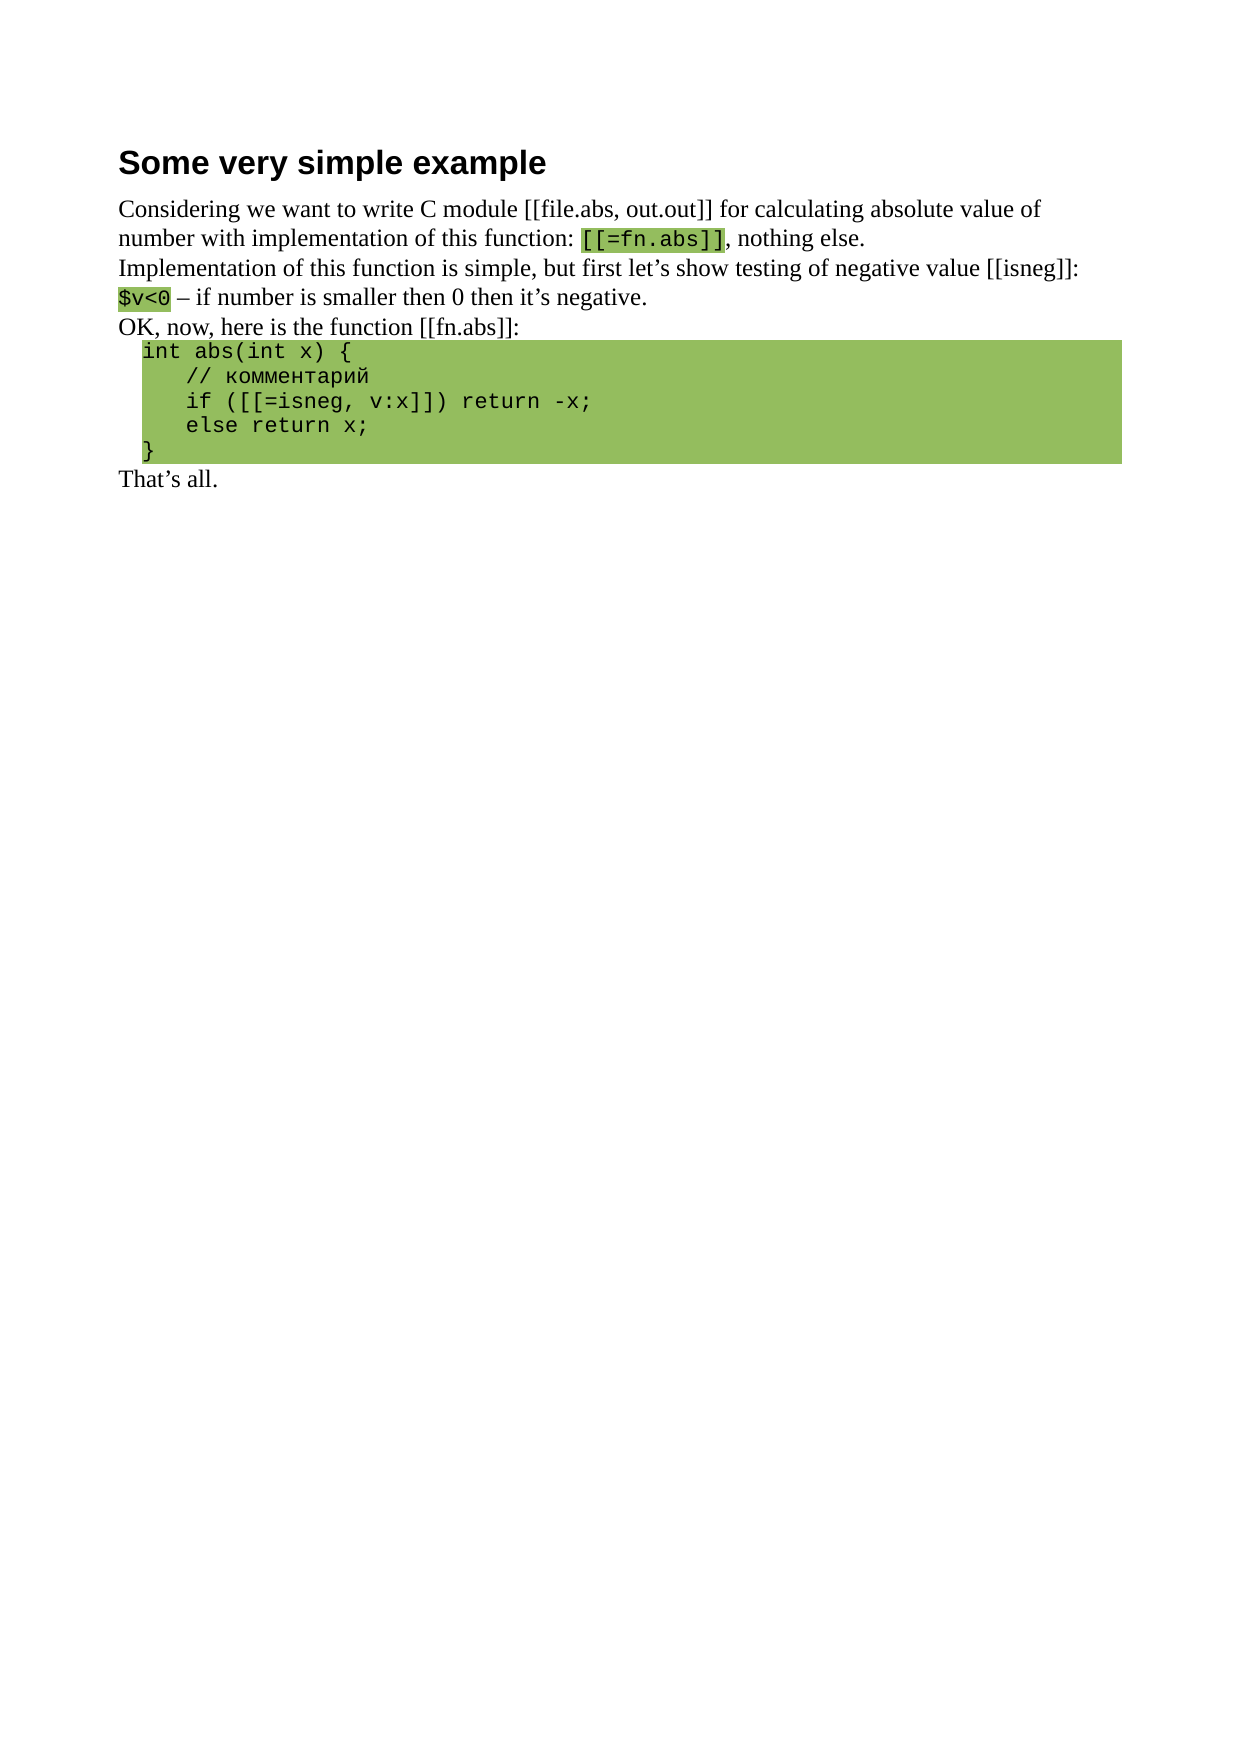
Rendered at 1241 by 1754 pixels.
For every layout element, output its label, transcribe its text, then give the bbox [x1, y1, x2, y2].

text Considering we want to write C module [[file.abs, out.out]] for calculating absolute value of number with implementation of this function: [[=fn.abs]], nothing else. [118, 194, 1122, 253]
text That’s all. [118, 464, 1122, 493]
text // комментарий [142, 365, 1122, 390]
subtitle Some very simple example [118, 143, 1122, 182]
text OK, now, here is the function [[fn.abs]]: [118, 312, 1122, 340]
text if ([[=isneg, v:x]]) return -x; [142, 390, 1122, 415]
text int abs(int x) { [142, 340, 1122, 365]
text Implementation of this function is simple, but first let’s show testing of negative value [[isneg]]: $v<0 – if number is smaller then 0 then it’s negative. [118, 253, 1122, 312]
text else return x; [142, 415, 1122, 439]
text } [142, 439, 1122, 464]
